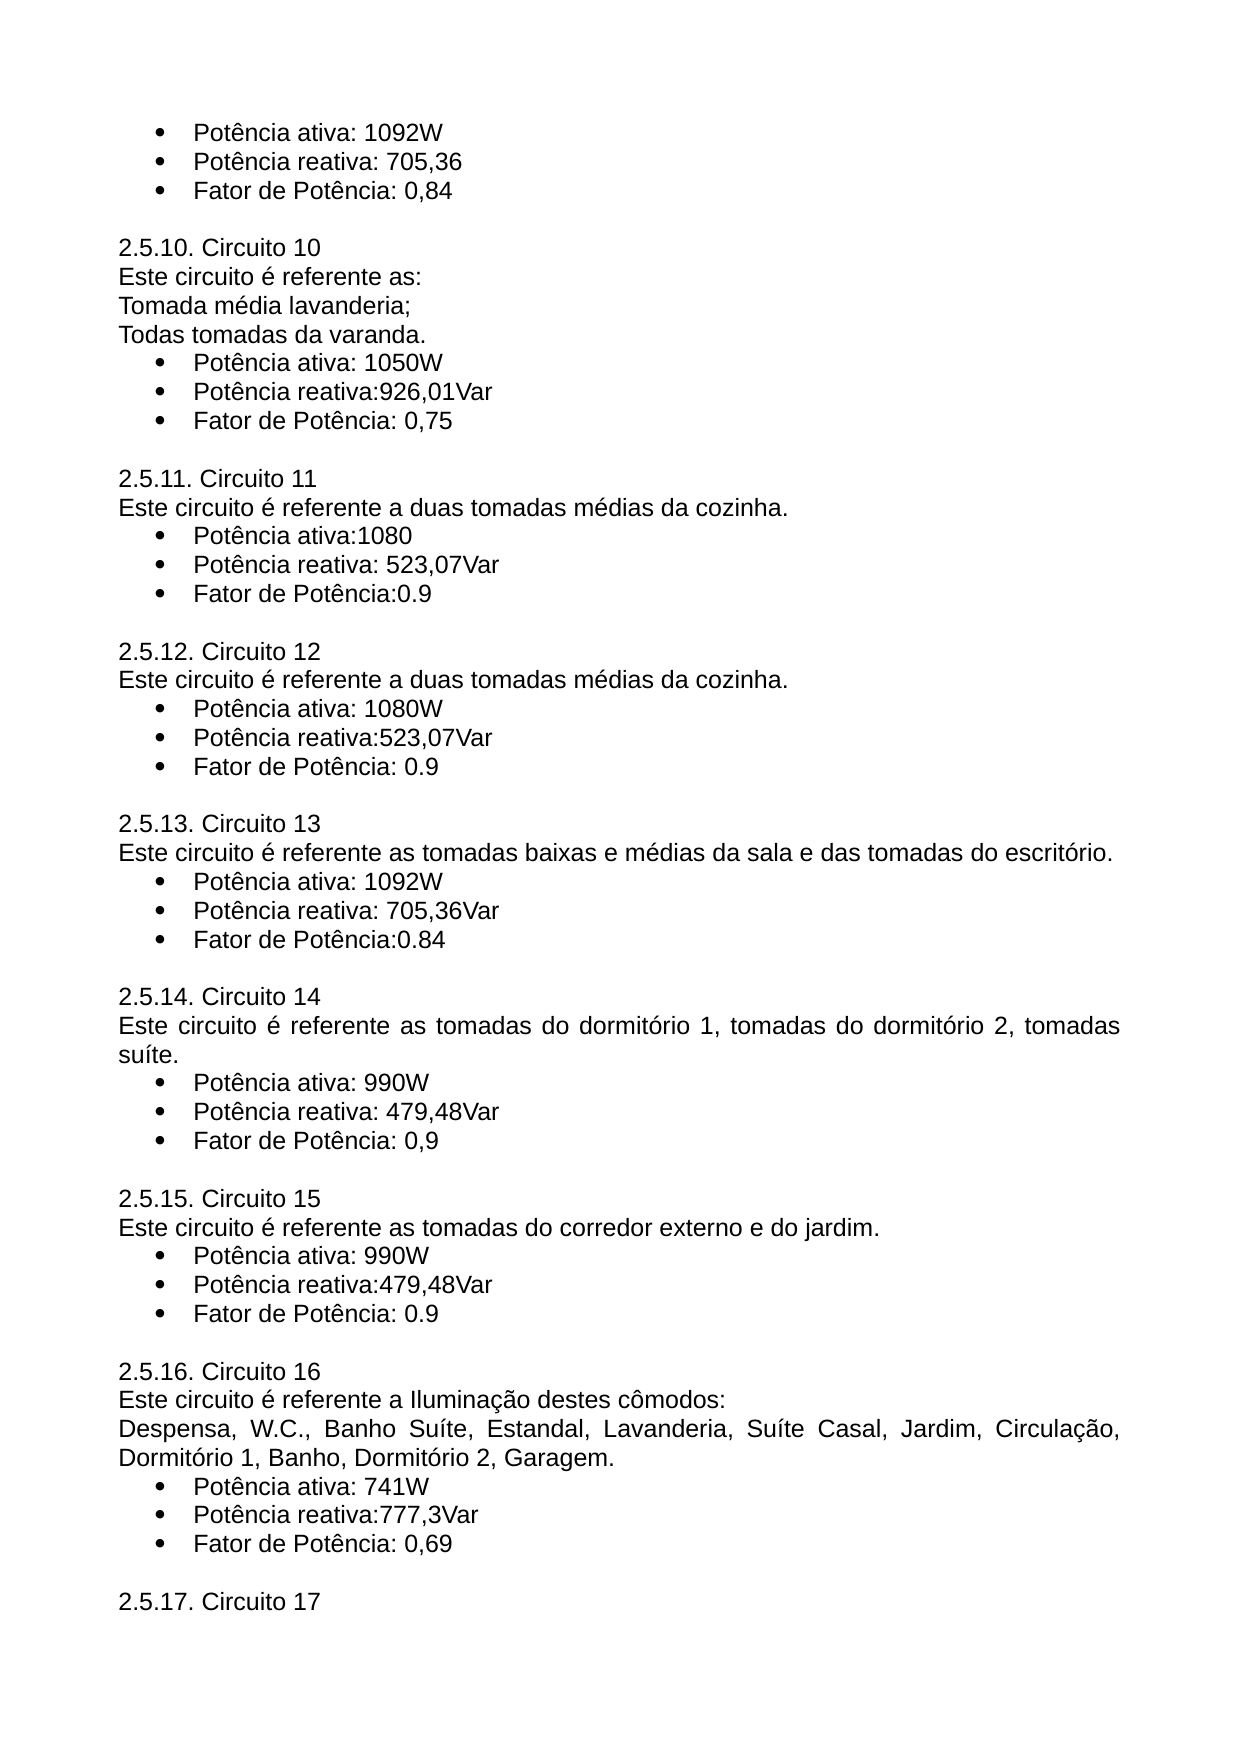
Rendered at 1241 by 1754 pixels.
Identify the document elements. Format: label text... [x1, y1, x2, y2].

list Potência ativa: 990W [156, 1241, 1122, 1270]
list Potência reativa: 479,48Var [156, 1097, 1122, 1126]
text Este circuito é referente as tomadas do dormitório 1, tomadas do dormitório 2, tomadas suíte. [118, 1011, 1122, 1068]
list Fator de Potência:0.84 [156, 924, 1122, 953]
text Tomada média lavanderia; [118, 291, 1122, 320]
list Potência reativa:479,48Var [156, 1270, 1122, 1299]
list Fator de Potência:0.9 [156, 579, 1122, 608]
list Potência reativa: 705,36 [156, 147, 1122, 176]
text 2.5.12. Circuito 12 [118, 637, 1122, 665]
list Fator de Potência: 0.9 [156, 1299, 1122, 1328]
text Este circuito é referente a duas tomadas médias da cozinha. [118, 665, 1122, 694]
text 2.5.14. Circuito 14 [118, 982, 1122, 1011]
list Fator de Potência: 0,75 [156, 406, 1122, 435]
list Potência reativa: 705,36Var [156, 896, 1122, 924]
text 2.5.16. Circuito 16 [118, 1357, 1122, 1385]
list Fator de Potência: 0,9 [156, 1126, 1122, 1155]
text 2.5.10. Circuito 10 [118, 233, 1122, 262]
list Fator de Potência: 0,69 [156, 1529, 1122, 1558]
list Potência ativa: 990W [156, 1068, 1122, 1097]
list Potência ativa: 1092W [156, 118, 1122, 147]
text Este circuito é referente as tomadas do corredor externo e do jardim. [118, 1212, 1122, 1241]
list Potência reativa: 523,07Var [156, 550, 1122, 579]
text 2.5.11. Circuito 11 [118, 464, 1122, 492]
text Este circuito é referente a duas tomadas médias da cozinha. [118, 492, 1122, 521]
list Potência reativa:777,3Var [156, 1500, 1122, 1529]
text Este circuito é referente a Iluminação destes cômodos: [118, 1385, 1122, 1414]
list Potência ativa: 741W [156, 1472, 1122, 1500]
text 2.5.15. Circuito 15 [118, 1184, 1122, 1212]
list Potência ativa: 1092W [156, 867, 1122, 896]
text Despensa, W.C., Banho Suíte, Estandal, Lavanderia, Suíte Casal, Jardim, Circulação, Dormitório 1, Banho, Dormitório 2, Garagem. [118, 1414, 1122, 1472]
text Todas tomadas da varanda. [118, 320, 1122, 348]
list Potência reativa:926,01Var [156, 377, 1122, 406]
list Potência ativa: 1050W [156, 348, 1122, 377]
list Fator de Potência: 0.9 [156, 752, 1122, 781]
list Potência ativa:1080 [156, 521, 1122, 550]
text 2.5.13. Circuito 13 [118, 809, 1122, 838]
list Potência ativa: 1080W [156, 694, 1122, 723]
text 2.5.17. Circuito 17 [118, 1587, 1122, 1616]
list Fator de Potência: 0,84 [156, 176, 1122, 205]
text Este circuito é referente as tomadas baixas e médias da sala e das tomadas do escritório. [118, 838, 1122, 867]
list Potência reativa:523,07Var [156, 723, 1122, 752]
text Este circuito é referente as: [118, 262, 1122, 291]
